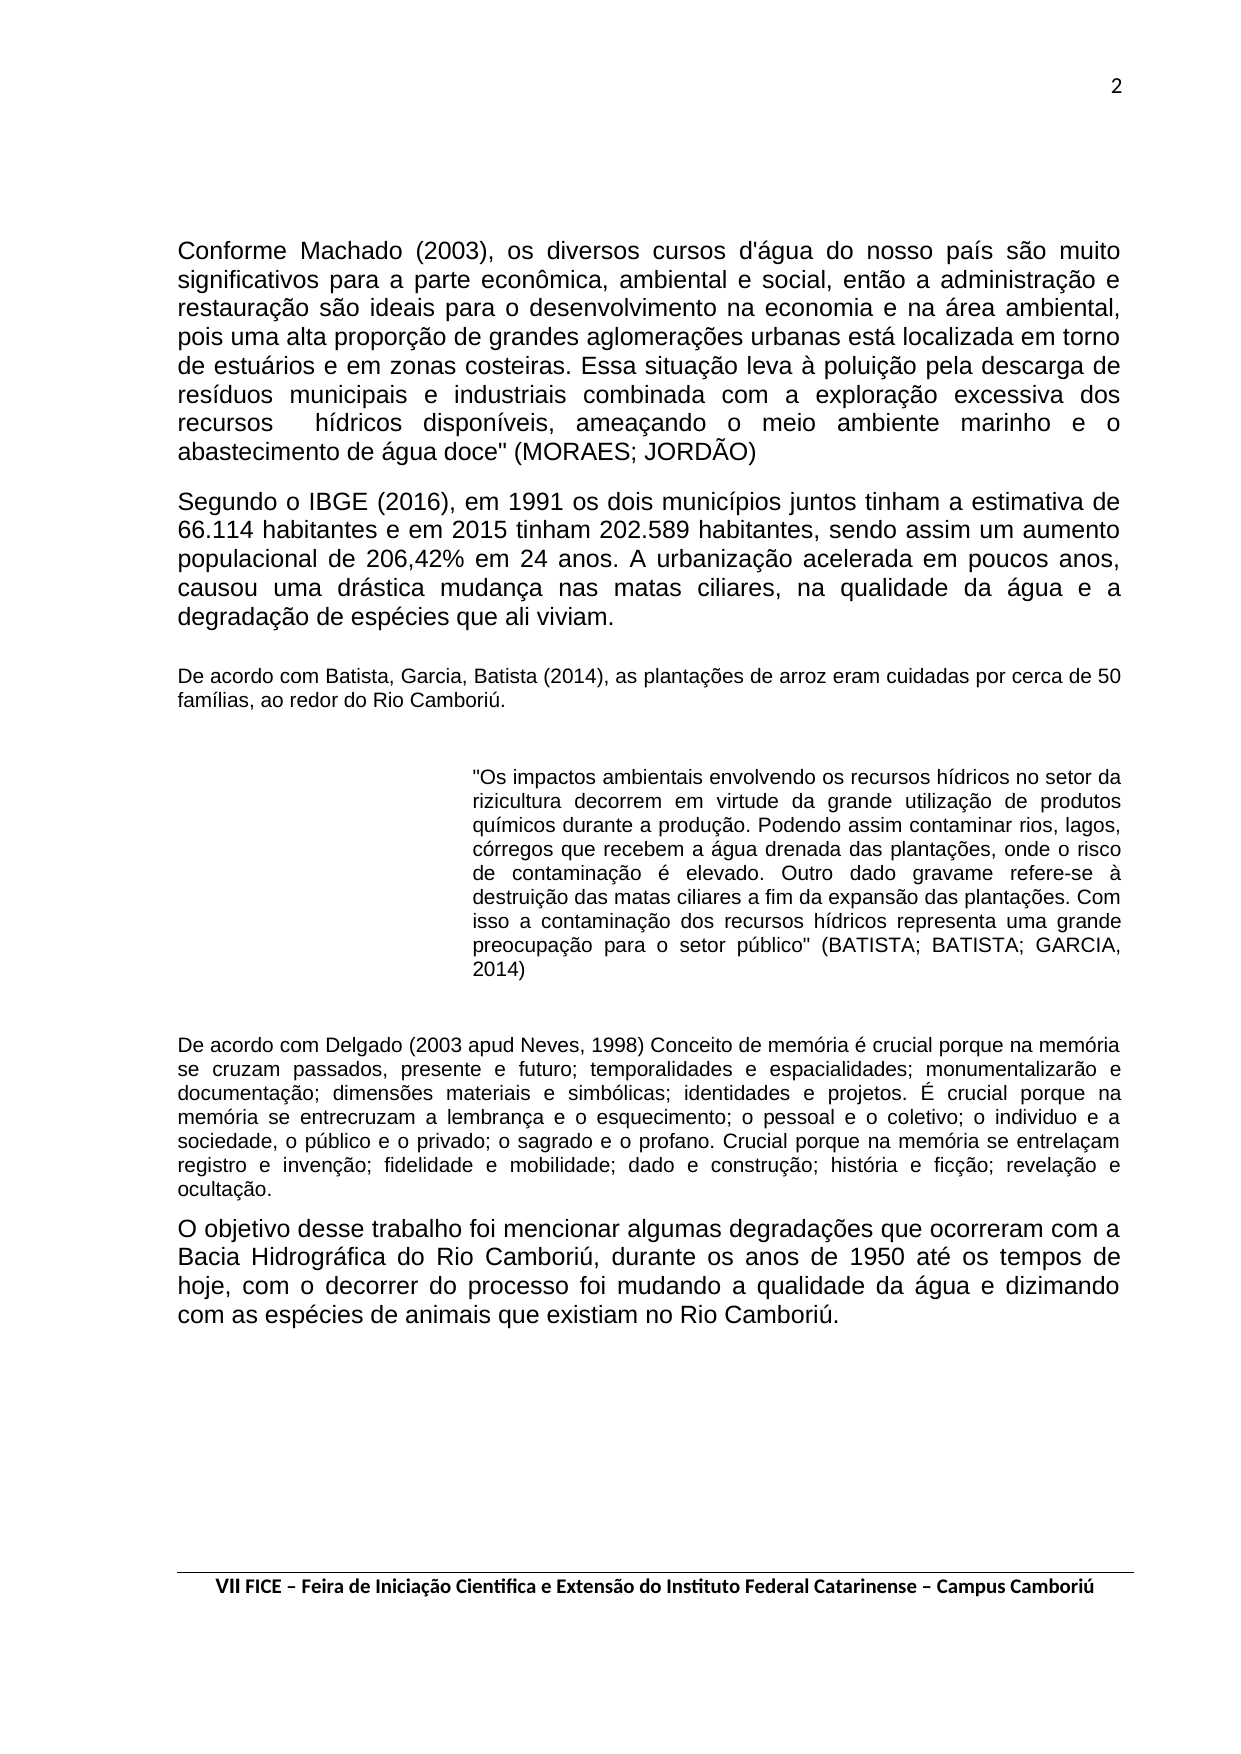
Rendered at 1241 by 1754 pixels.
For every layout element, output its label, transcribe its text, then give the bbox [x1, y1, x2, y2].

text O objetivo desse trabalho foi mencionar algumas degradações que ocorreram com a Bacia Hidrográfica do Rio Camboriú, durante os anos de 1950 até os tempos de hoje, com o decorrer do processo foi mudando a qualidade da água e dizimando com as espécies de animais que existiam no Rio Camboriú. [177, 1213, 1122, 1328]
text Segundo o IBGE (2016), em 1991 os dois municípios juntos tinham a estimativa de 66.114 habitantes e em 2015 tinham 202.589 habitantes, sendo assim um aumento populacional de 206,42% em 24 anos. A urbanização acelerada em poucos anos, causou uma drástica mudança nas matas ciliares, na qualidade da água e a degradação de espécies que ali viviam. [177, 487, 1122, 630]
text De acordo com Batista, Garcia, Batista (2014), as plantações de arroz eram cuidadas por cerca de 50 famílias, ao redor do Rio Camboriú. [177, 664, 1122, 712]
text Conforme Machado (2003), os diversos cursos d'água do nosso país são muito significativos para a parte econômica, ambiental e social, então a administração e restauração são ideais para o desenvolvimento na economia e na área ambiental, pois uma alta proporção de grandes aglomerações urbanas está localizada em torno de estuários e em zonas costeiras. Essa situação leva à poluição pela descarga de resíduos municipais e industriais combinada com a exploração excessiva dos recursos hídricos disponíveis, ameaçando o meio ambiente marinho e o abastecimento de água doce" (MORAES; JORDÃO) [177, 236, 1122, 466]
text De acordo com Delgado (2003 apud Neves, 1998) Conceito de memória é crucial porque na memória se cruzam passados, presente e futuro; temporalidades e espacialidades; monumentalizarão e documentação; dimensões materiais e simbólicas; identidades e projetos. É crucial porque na memória se entrecruzam a lembrança e o esquecimento; o pessoal e o coletivo; o individuo e a sociedade, o público e o privado; o sagrado e o profano. Crucial porque na memória se entrelaçam registro e invenção; fidelidade e mobilidade; dado e construção; história e ficção; revelação e ocultação. [177, 1033, 1122, 1201]
text "Os impactos ambientais envolvendo os recursos hídricos no setor da rizicultura decorrem em virtude da grande utilização de produtos químicos durante a produção. Podendo assim contaminar rios, lagos, córregos que recebem a água drenada das plantações, onde o risco de contaminação é elevado. Outro dado gravame refere-se à destruição das matas ciliares a fim da expansão das plantações. Com isso a contaminação dos recursos hídricos representa uma grande preocupação para o setor público" (BATISTA; BATISTA; GARCIA, 2014) [472, 765, 1122, 980]
